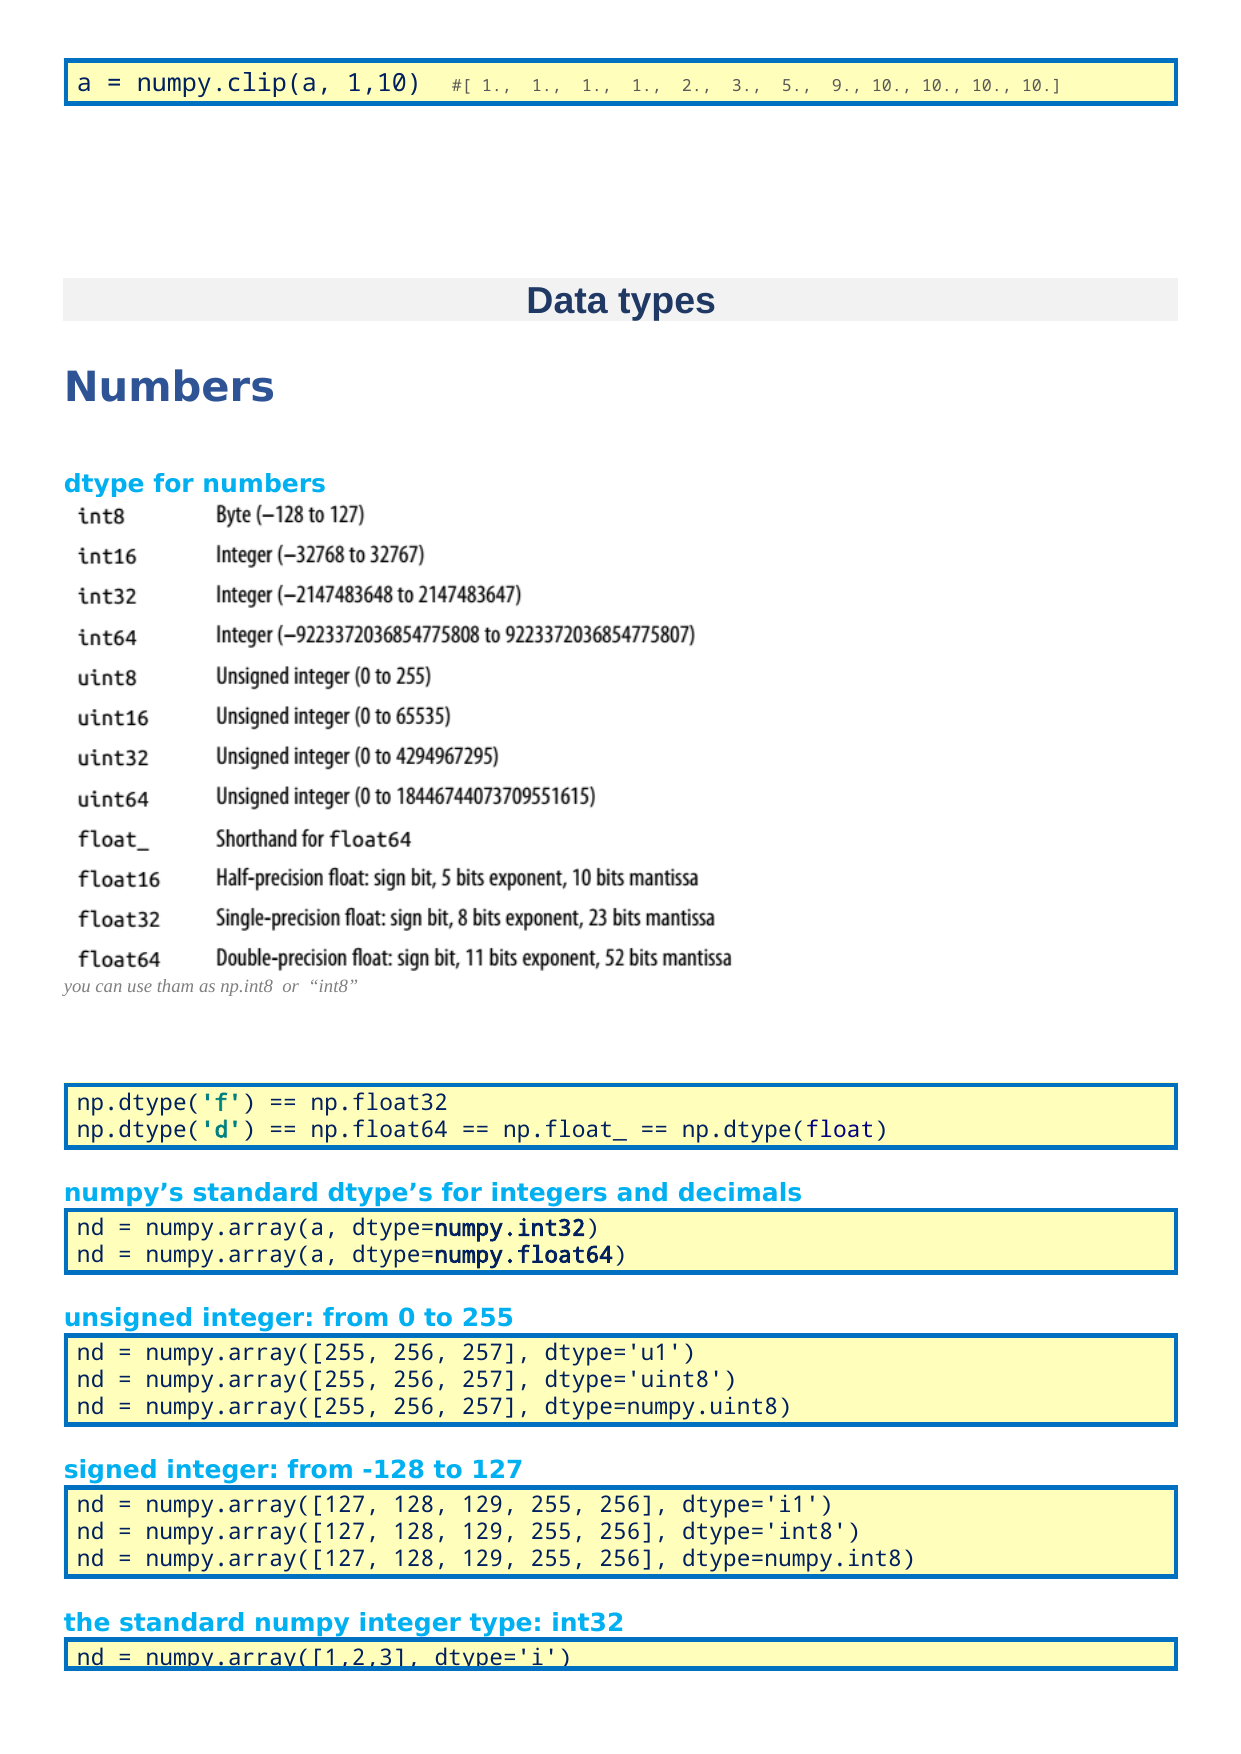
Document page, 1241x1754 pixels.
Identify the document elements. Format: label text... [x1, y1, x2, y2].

picture [63, 497, 739, 975]
title signed integer: from -128 to 127 [63, 1456, 1178, 1485]
subtitle Data types [63, 278, 1178, 321]
text Numbers [63, 363, 1178, 411]
text nd = numpy.array([127, 128, 129, 255, 256], dtype='i1') [68, 1490, 1174, 1512]
text nd = numpy.array([127, 128, 129, 255, 256], dtype=numpy.int8) [68, 1539, 1174, 1574]
title the standard numpy integer type: int32 [63, 1608, 1178, 1637]
text nd = numpy.array([1,2,3], dtype='i') [68, 1642, 1174, 1666]
text nd = numpy.array([255, 256, 257], dtype=numpy.uint8) [68, 1387, 1174, 1422]
text nd = numpy.array(a, dtype=numpy.int32) [68, 1212, 1174, 1234]
text nd = numpy.array([127, 128, 129, 255, 256], dtype='int8') [68, 1512, 1174, 1539]
text nd = numpy.array([255, 256, 257], dtype='u1') [68, 1338, 1174, 1360]
text nd = numpy.array(a, dtype=numpy.float64) [68, 1234, 1174, 1270]
text np.dtype('f') == np.float32 np.dtype('d') == np.float64 == np.float_ == np.dtype(float) [68, 1087, 1174, 1145]
title dtype for numbers [63, 469, 1178, 498]
text nd = numpy.array([255, 256, 257], dtype='uint8') [68, 1360, 1174, 1387]
text you can use tham as np.int8 or “int8” [63, 974, 1178, 996]
text a = numpy.clip(a, 1,10) #[ 1., 1., 1., 1., 2., 3., 5., 9., 10., 10., 10., 10.] [68, 63, 1174, 101]
title unsigned integer: from 0 to 255 [63, 1304, 1178, 1333]
title numpy’s standard dtype’s for integers and decimals [63, 1178, 1178, 1208]
